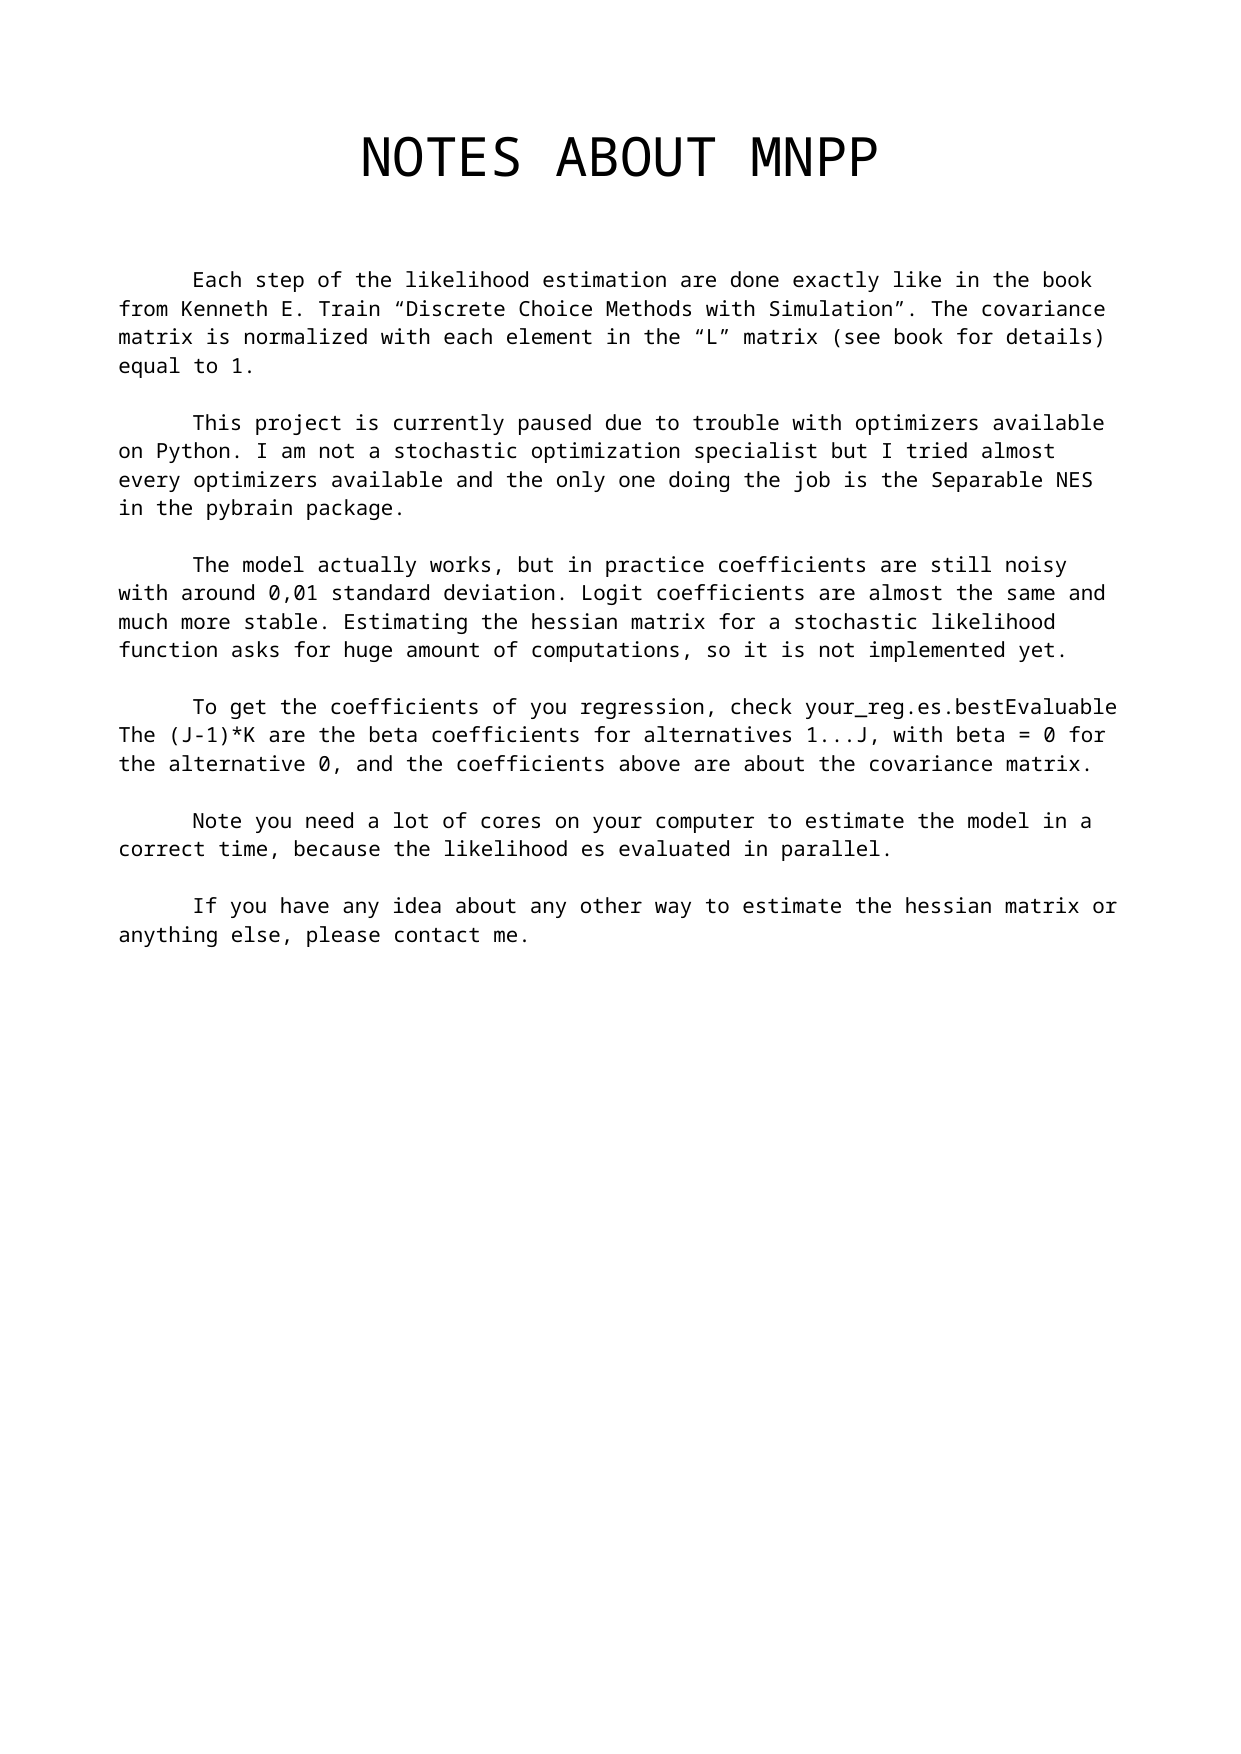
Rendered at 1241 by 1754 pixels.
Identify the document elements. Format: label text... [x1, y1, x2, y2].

text Each step of the likelihood estimation are done exactly like in the book from Kenneth E. Train “Discrete Choice Methods with Simulation”. The covariance matrix is normalized with each element in the “L” matrix (see book for details) equal to 1. [118, 266, 1122, 379]
text Note you need a lot of cores on your computer to estimate the model in a correct time, because the likelihood es evaluated in parallel. [118, 806, 1122, 863]
text NOTES ABOUT MNPP [118, 118, 1122, 192]
text The (J-1)*K are the beta coefficients for alternatives 1...J, with beta = 0 for the alternative 0, and the coefficients above are about the covariance matrix. [118, 721, 1122, 777]
text This project is currently paused due to trouble with optimizers available on Python. I am not a stochastic optimization specialist but I tried almost every optimizers available and the only one doing the job is the Separable NES in the pybrain package. [118, 408, 1122, 522]
text To get the coefficients of you regression, check your_reg.es.bestEvaluable [118, 692, 1122, 721]
text If you have any idea about any other way to estimate the hessian matrix or anything else, please contact me. [118, 891, 1122, 948]
text The model actually works, but in practice coefficients are still noisy with around 0,01 standard deviation. Logit coefficients are almost the same and much more stable. Estimating the hessian matrix for a stochastic likelihood function asks for huge amount of computations, so it is not implemented yet. [118, 550, 1122, 664]
